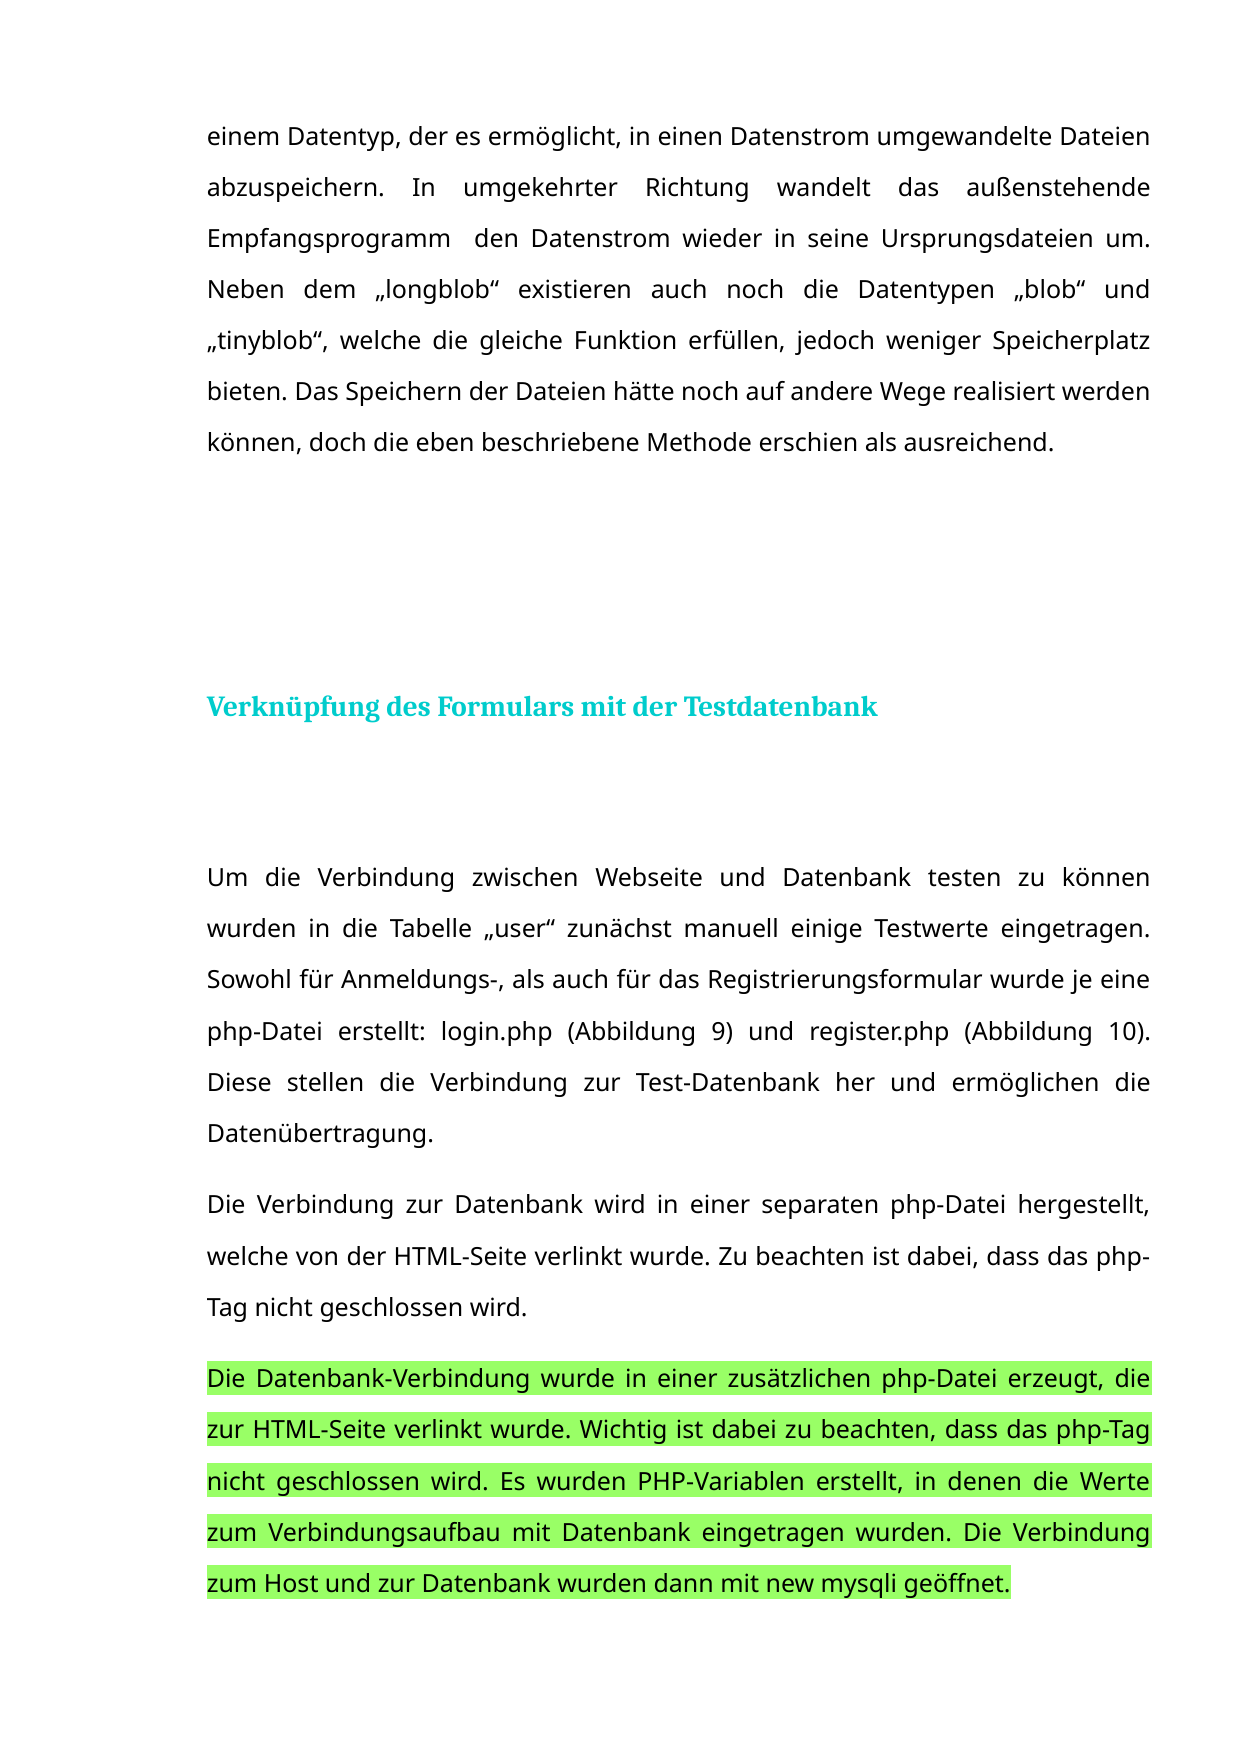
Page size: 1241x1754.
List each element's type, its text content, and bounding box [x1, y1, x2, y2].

text Die Datenbank-Verbindung wurde in einer zusätzlichen php-Datei erzeugt, die zur HTML-Seite verlinkt wurde. Wichtig ist dabei zu beachten, dass das php-Tag nicht geschlossen wird. Es wurden PHP-Variablen erstellt, in denen die Werte zum Verbindungsaufbau mit Datenbank eingetragen wurden. Die Verbindung zum Host und zur Datenbank wurden dann mit new mysqli geöffnet. [207, 1361, 1152, 1599]
text Um die Verbindung zwischen Webseite und Datenbank testen zu können wurden in die Tabelle „user“ zunächst manuell einige Testwerte eingetragen. Sowohl für Anmeldungs-, als auch für das Registrierungsformular wurde je eine php-Datei erstellt: login.php (Abbildung 9) und register.php (Abbildung 10). Diese stellen die Verbindung zur Test-Datenbank her und ermöglichen die Datenübertragung. [207, 860, 1152, 1149]
text Die Verbindung zur Datenbank wird in einer separaten php-Datei hergestellt, welche von der HTML-Seite verlinkt wurde. Zu beachten ist dabei, dass das php-Tag nicht geschlossen wird. [207, 1187, 1152, 1323]
subtitle Verknüpfung des Formulars mit der Testdatenbank [207, 691, 1152, 724]
text einem Datentyp, der es ermöglicht, in einen Datenstrom umgewandelte Dateien abzuspeichern. In umgekehrter Richtung wandelt das außenstehende Empfangsprogramm den Datenstrom wieder in seine Ursprungsdateien um. Neben dem „longblob“ existieren auch noch die Datentypen „blob“ und „tinyblob“, welche die gleiche Funktion erfüllen, jedoch weniger Speicherplatz bieten. Das Speichern der Dateien hätte noch auf andere Wege realisiert werden können, doch die eben beschriebene Methode erschien als ausreichend. [207, 118, 1152, 458]
